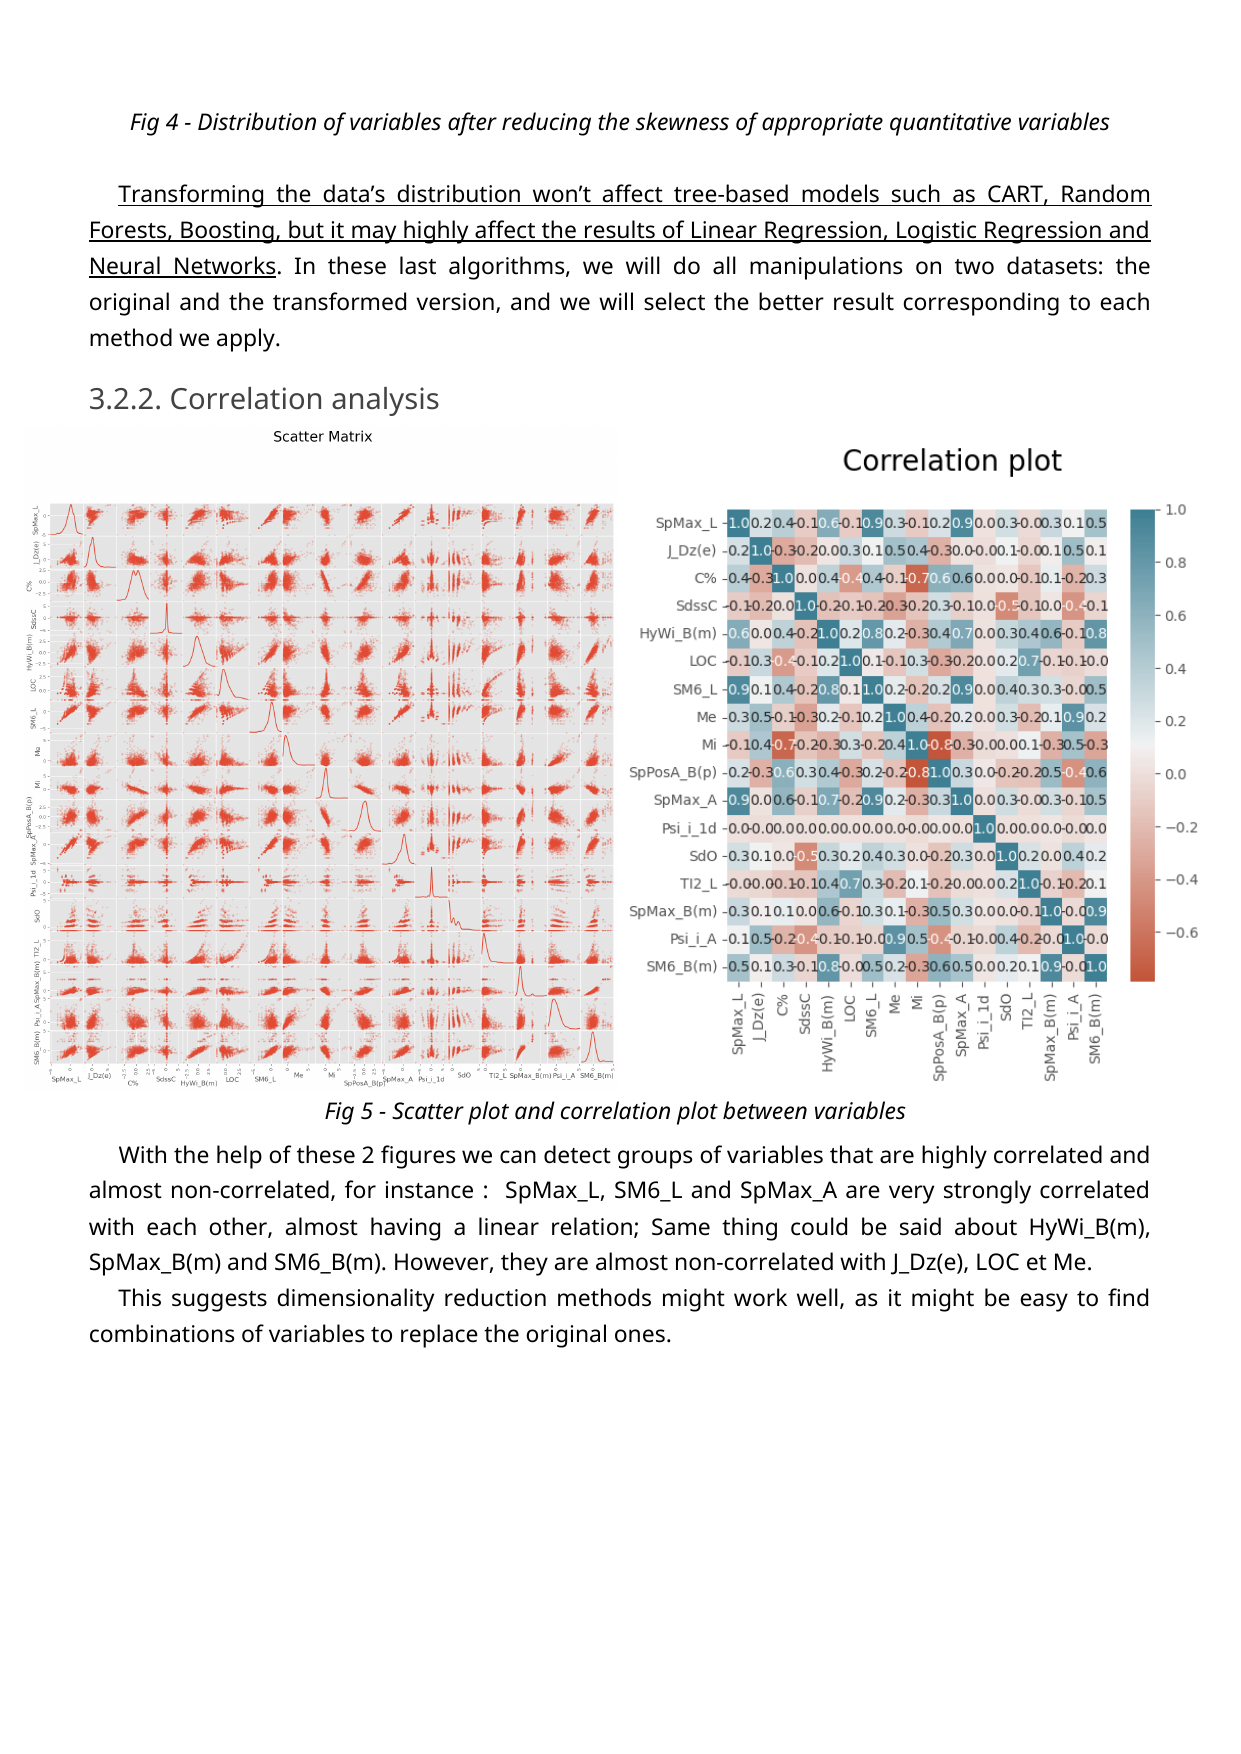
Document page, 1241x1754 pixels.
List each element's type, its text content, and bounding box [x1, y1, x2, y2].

picture [22, 426, 1209, 1091]
text This suggests dimensionality reduction methods might work well, as it might be easy to find combinations of variables to replace the original ones. [88, 1282, 1152, 1349]
text Transforming the data’s distribution won’t affect tree-based models such as CART, Random Forests, Boosting, but it may highly affect the results of Linear Regression, Logistic Regression and Neural Networks. In these last algorithms, we will do all manipulations on two datasets: the original and the transformed version, and we will select the better result corresponding to each method we apply. [88, 178, 1152, 353]
text With the help of these 2 figures we can detect groups of variables that are highly correlated and almost non-correlated, for instance : SpMax_L, SM6_L and SpMax_A are very strongly correlated with each other, almost having a linear relation; Same thing could be said about HyWi_B(m), SpMax_B(m) and SM6_B(m). However, they are almost non-correlated with J_Dz(e), LOC et Me. [88, 1138, 1152, 1278]
text Fig 5 - Scatter plot and correlation plot between variables [0, 1095, 1240, 1126]
subtitle 3.2.2. Correlation analysis [88, 379, 1152, 418]
text Fig 4 - Distribution of variables after reducing the skewness of appropriate quantitative variables [88, 106, 1152, 137]
